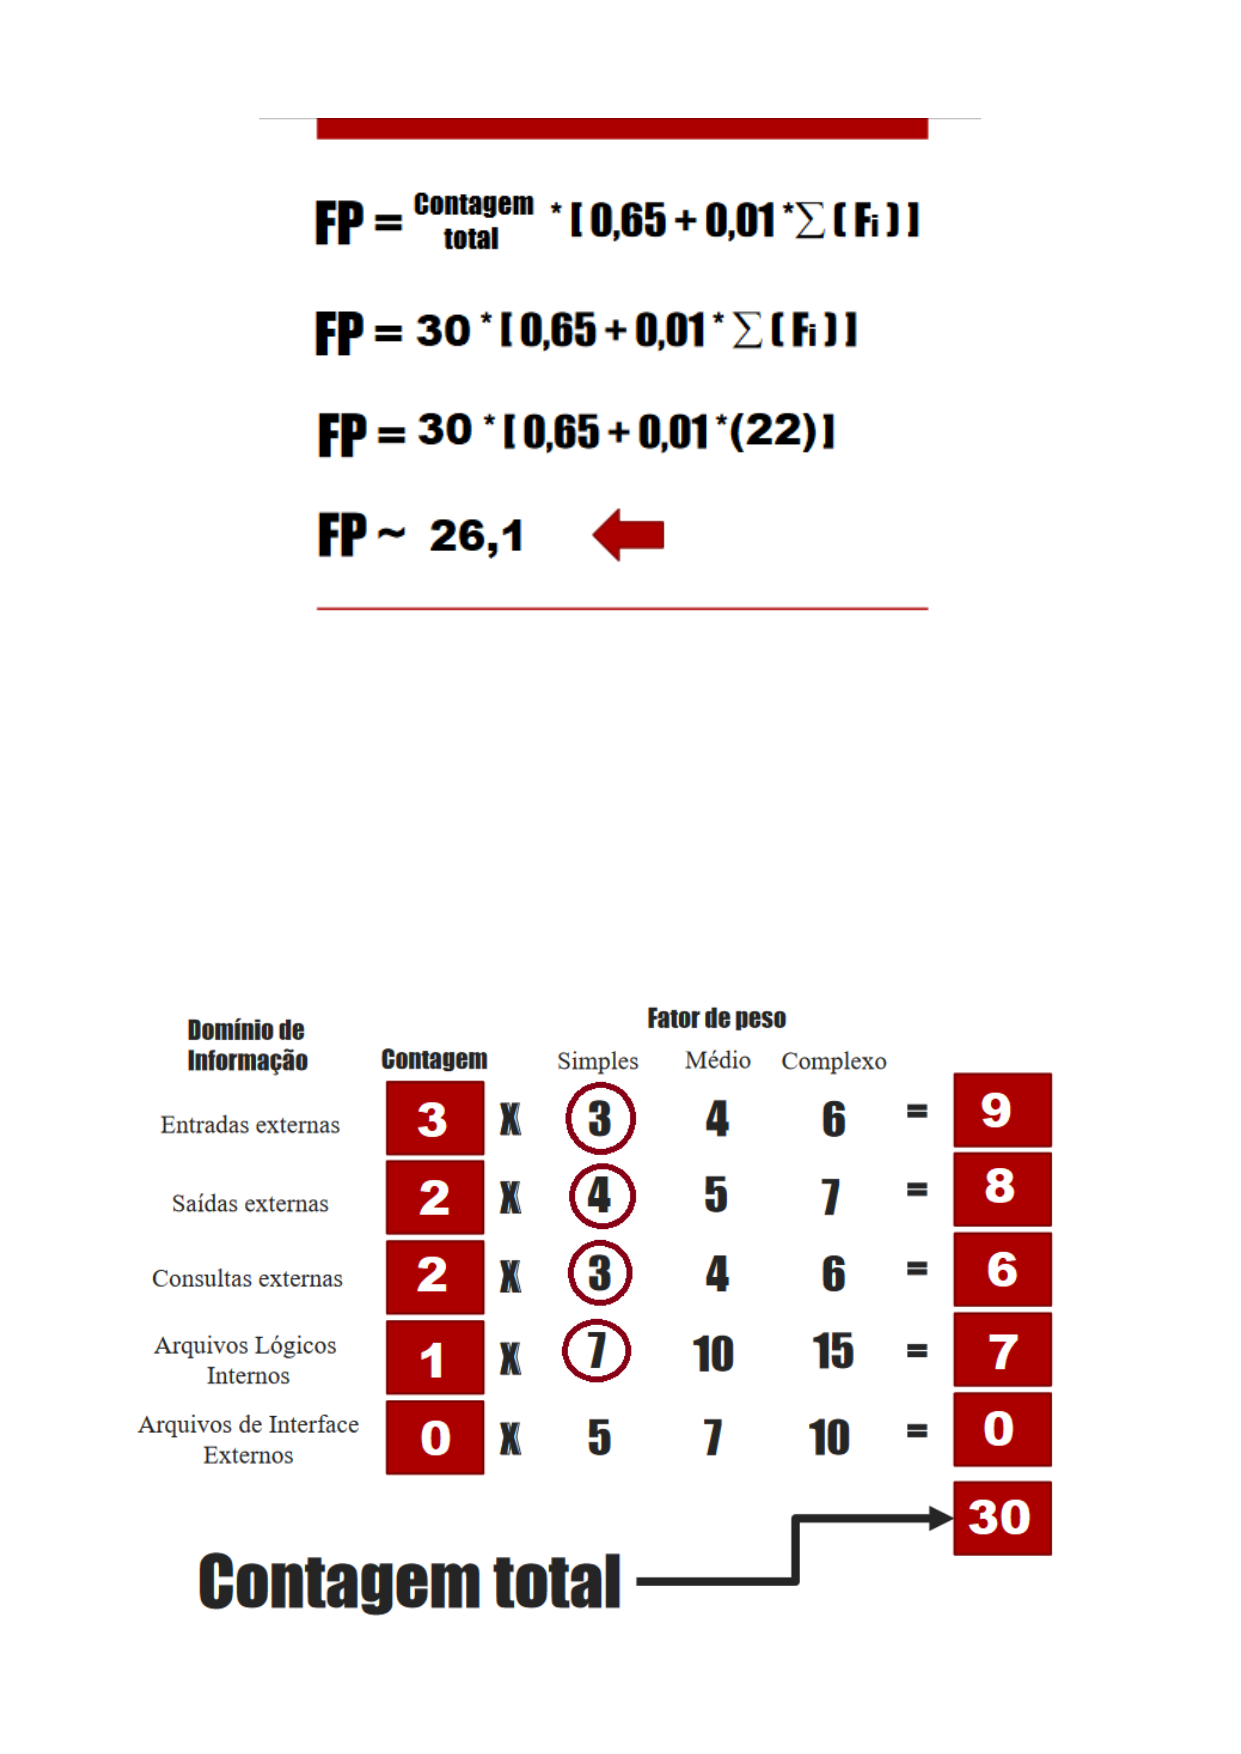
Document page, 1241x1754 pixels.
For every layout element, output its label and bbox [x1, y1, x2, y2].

picture [259, 118, 982, 651]
picture [115, 1003, 1119, 1623]
